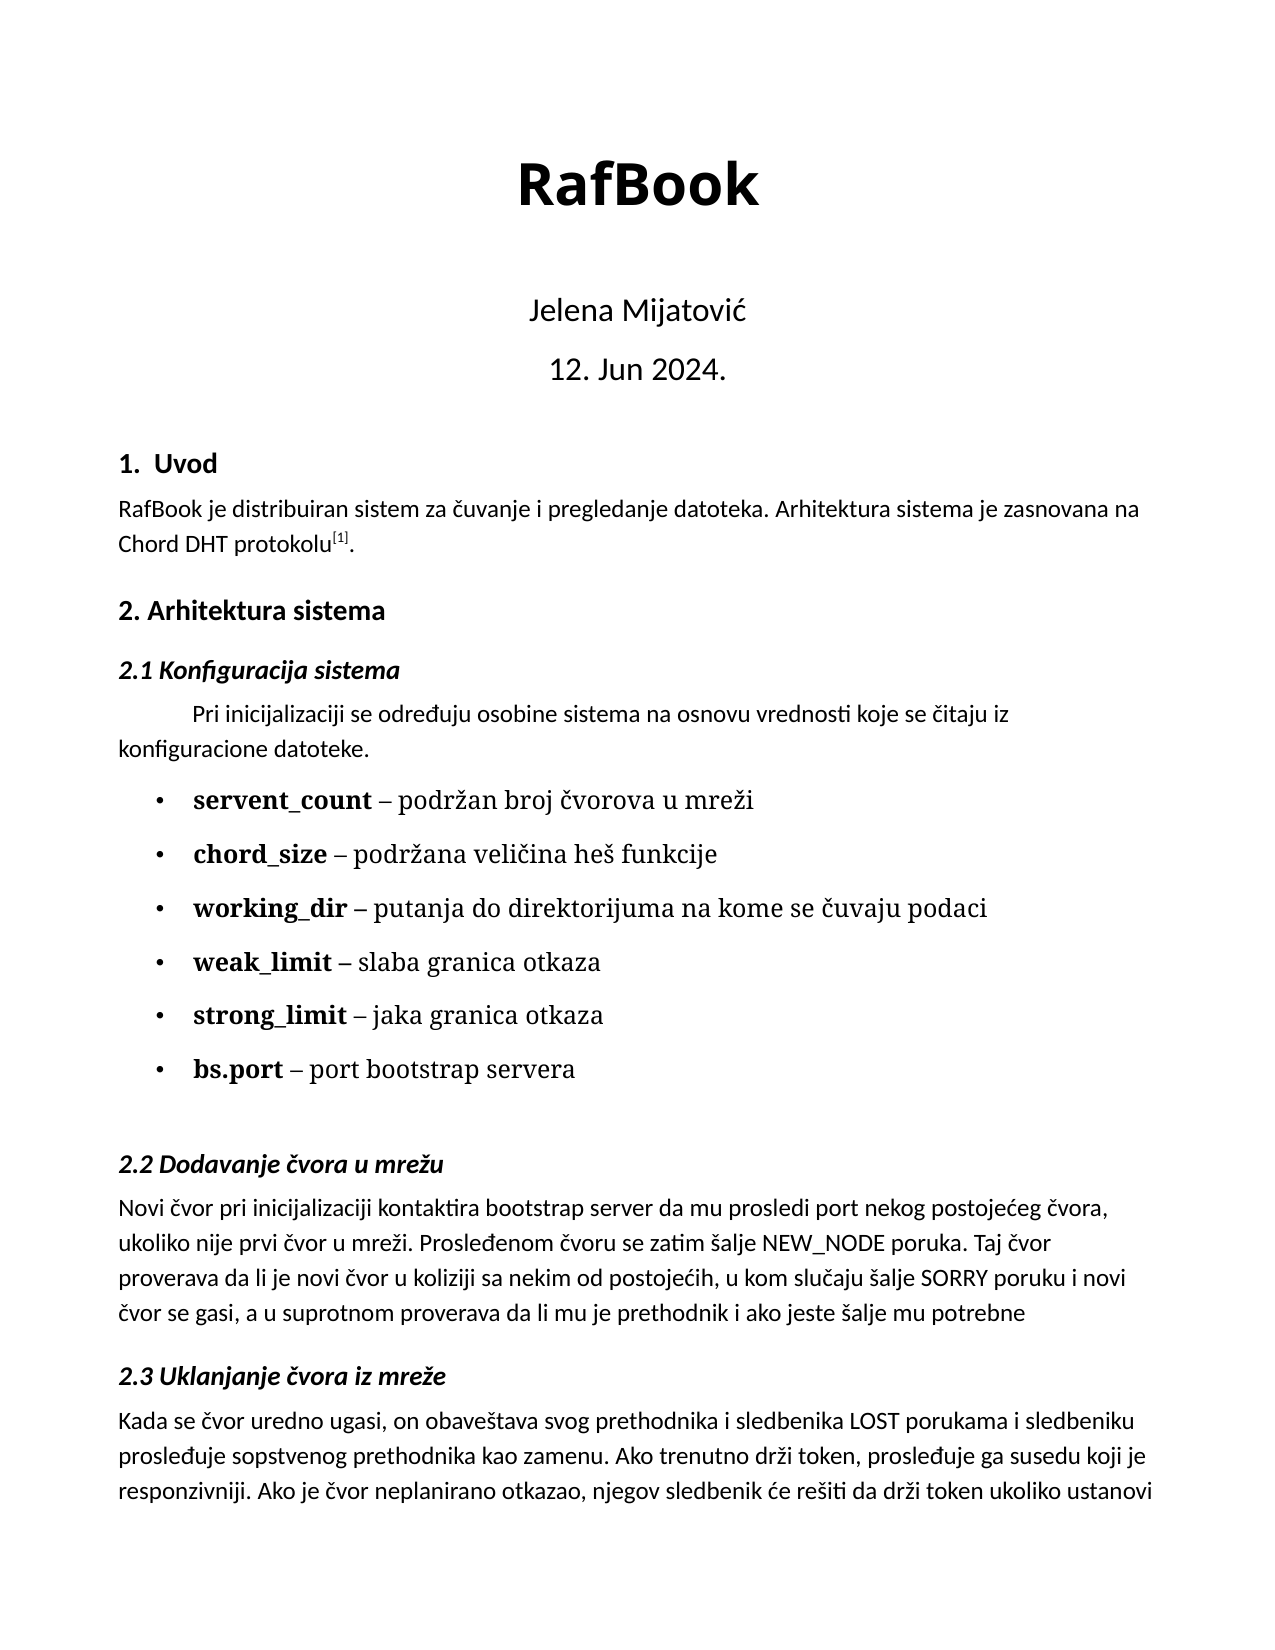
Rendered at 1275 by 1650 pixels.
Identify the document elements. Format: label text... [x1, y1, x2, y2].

text RafBook je distribuiran sistem za čuvanje i pregledanje datoteka. Arhitektura sistema je zasnovana na Chord DHT protokolu[1]. [118, 493, 1157, 559]
list servent_count – podržan broj čvorova u mreži [156, 783, 1157, 817]
list working_dir – putanja do direktorijuma na kome se čuvaju podaci [156, 891, 1157, 924]
text Kada se čvor uredno ugasi, on obaveštava svog prethodnika i sledbenika LOST porukama i sledbeniku prosleđuje sopstvenog prethodnika kao zamenu. Ako trenutno drži token, prosleđuje ga susedu koji je responzivniji. Ako je čvor neplanirano otkazao, njegov sledbenik će rešiti da drži token ukoliko ustanovi [118, 1405, 1157, 1505]
list weak_limit – slaba granica otkaza [156, 944, 1157, 978]
subtitle 1. Uvod [118, 445, 1157, 481]
list chord_size – podržana veličina heš funkcije [156, 837, 1157, 871]
list bs.port – port bootstrap servera [156, 1052, 1157, 1086]
subtitle 12. Jun 2024. [118, 348, 1157, 389]
subtitle 2.1 Konfiguracija sistema [118, 653, 1157, 686]
subtitle 2. Arhitektura sistema [118, 592, 1157, 628]
subtitle 2.3 Uklanjanje čvora iz mreže [118, 1359, 1157, 1392]
subtitle 2.2 Dodavanje čvora u mrežu [118, 1147, 1157, 1180]
text Pri inicijalizaciji se određuju osobine sistema na osnovu vrednosti koje se čitaju iz konfiguracione datoteke. [118, 698, 1157, 764]
title RafBook [118, 143, 1157, 223]
subtitle Jelena Mijatović [118, 289, 1157, 330]
list strong_limit – jaka granica otkaza [156, 998, 1157, 1032]
text Novi čvor pri inicijalizaciji kontaktira bootstrap server da mu prosledi port nekog postojećeg čvora, ukoliko nije prvi čvor u mreži. Prosleđenom čvoru se zatim šalje NEW_NODE poruka. Taj čvor proverava da li je novi čvor u koliziji sa nekim od postojećih, u kom slučaju šalje SORRY poruku i novi čvor se gasi, a u suprotnom proverava da li mu je prethodnik i ako jeste šalje mu potrebne [118, 1192, 1157, 1328]
